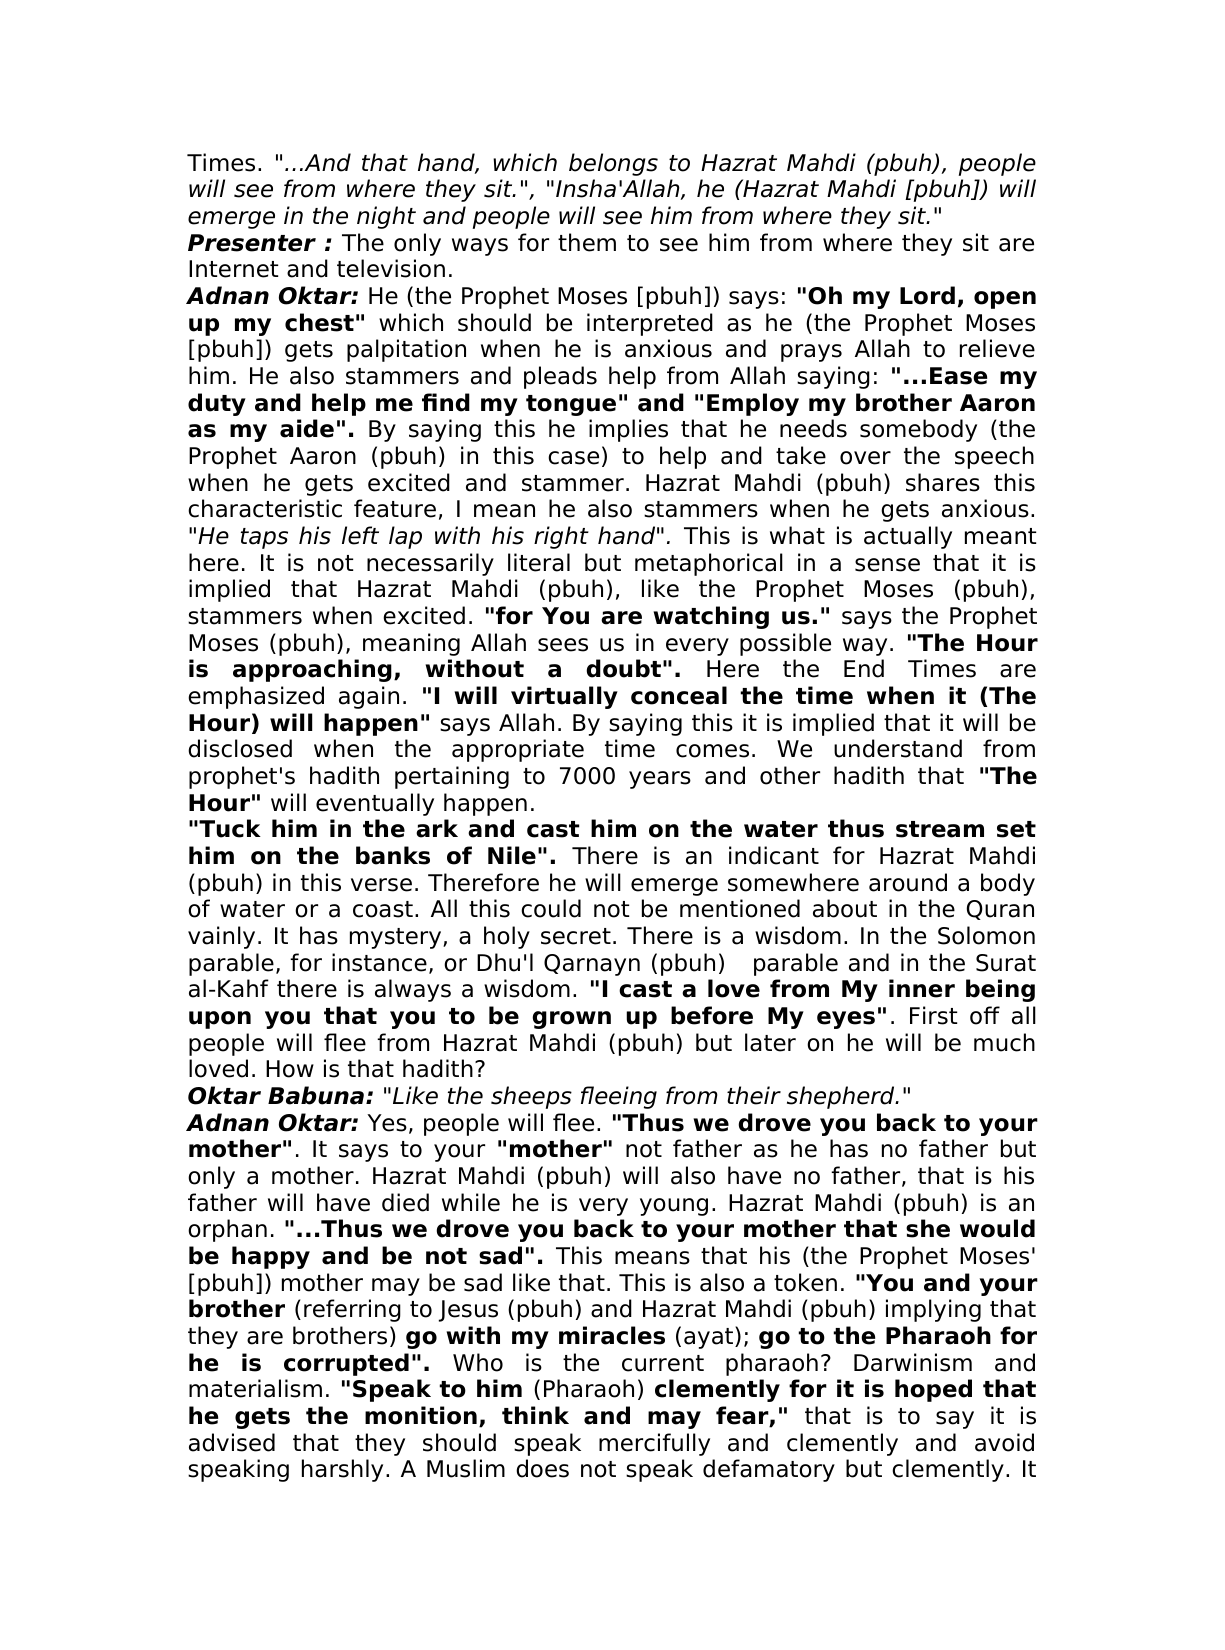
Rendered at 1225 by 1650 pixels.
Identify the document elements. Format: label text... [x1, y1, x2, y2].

text Oktar Babuna: "Like the sheeps fleeing from their shepherd." [187, 1083, 1037, 1110]
text Adnan Oktar: He (the Prophet Moses [pbuh]) says: "Oh my Lord, open up my chest" which should be interpreted as he (the Prophet Moses [pbuh]) gets palpitation when he is anxious and prays Allah to relieve him. He also stammers and pleads help from Allah saying: "...Ease my duty and help me find my tongue" and "Employ my brother Aaron as my aide". By saying this he implies that he needs somebody (the Prophet Aaron (pbuh) in this case) to help and take over the speech when he gets excited and stammer. Hazrat Mahdi (pbuh) shares this characteristic feature, I mean he also stammers when he gets anxious. "He taps his left lap with his right hand". This is what is actually meant here. It is not necessarily literal but metaphorical in a sense that it is implied that Hazrat Mahdi (pbuh), like the Prophet Moses (pbuh), stammers when excited. "for You are watching us." says the Prophet Moses (pbuh), meaning Allah sees us in every possible way. "The Hour is approaching, without a doubt". Here the End Times are emphasized again. "I will virtually conceal the time when it (The Hour) will happen" says Allah. By saying this it is implied that it will be disclosed when the appropriate time comes. We understand from prophet's hadith pertaining to 7000 years and other hadith that "The Hour" will eventually happen. [187, 283, 1037, 817]
text "Tuck him in the ark and cast him on the water thus stream set him on the banks of Nile". There is an indicant for Hazrat Mahdi (pbuh) in this verse. Therefore he will emerge somewhere around a body of water or a coast. All this could not be mentioned about in the Quran vainly. It has mystery, a holy secret. There is a wisdom. In the Solomon parable, for instance, or Dhu'l Qarnayn (pbuh) parable and in the Surat al-Kahf there is always a wisdom. "I cast a love from My inner being upon you that you to be grown up before My eyes". First off all people will flee from Hazrat Mahdi (pbuh) but later on he will be much loved. How is that hadith? [187, 817, 1037, 1083]
text Times. "...And that hand, which belongs to Hazrat Mahdi (pbuh), people will see from where they sit.", "Insha'Allah, he (Hazrat Mahdi [pbuh]) will emerge in the night and people will see him from where they sit." [187, 150, 1037, 230]
text Adnan Oktar: Yes, people will flee. "Thus we drove you back to your mother". It says to your "mother" not father as he has no father but only a mother. Hazrat Mahdi (pbuh) will also have no father, that is his father will have died while he is very young. Hazrat Mahdi (pbuh) is an orphan. "...Thus we drove you back to your mother that she would be happy and be not sad". This means that his (the Prophet Moses' [pbuh]) mother may be sad like that. This is also a token. "You and your brother (referring to Jesus (pbuh) and Hazrat Mahdi (pbuh) implying that they are brothers) go with my miracles (ayat); go to the Pharaoh for he is corrupted". Who is the current pharaoh? Darwinism and materialism. "Speak to him (Pharaoh) clemently for it is hoped that he gets the monition, think and may fear," that is to say it is advised that they should speak mercifully and clemently and avoid speaking harshly. A Muslim does not speak defamatory but clemently. It [187, 1110, 1037, 1483]
text Presenter : The only ways for them to see him from where they sit are Internet and television. [187, 230, 1037, 283]
